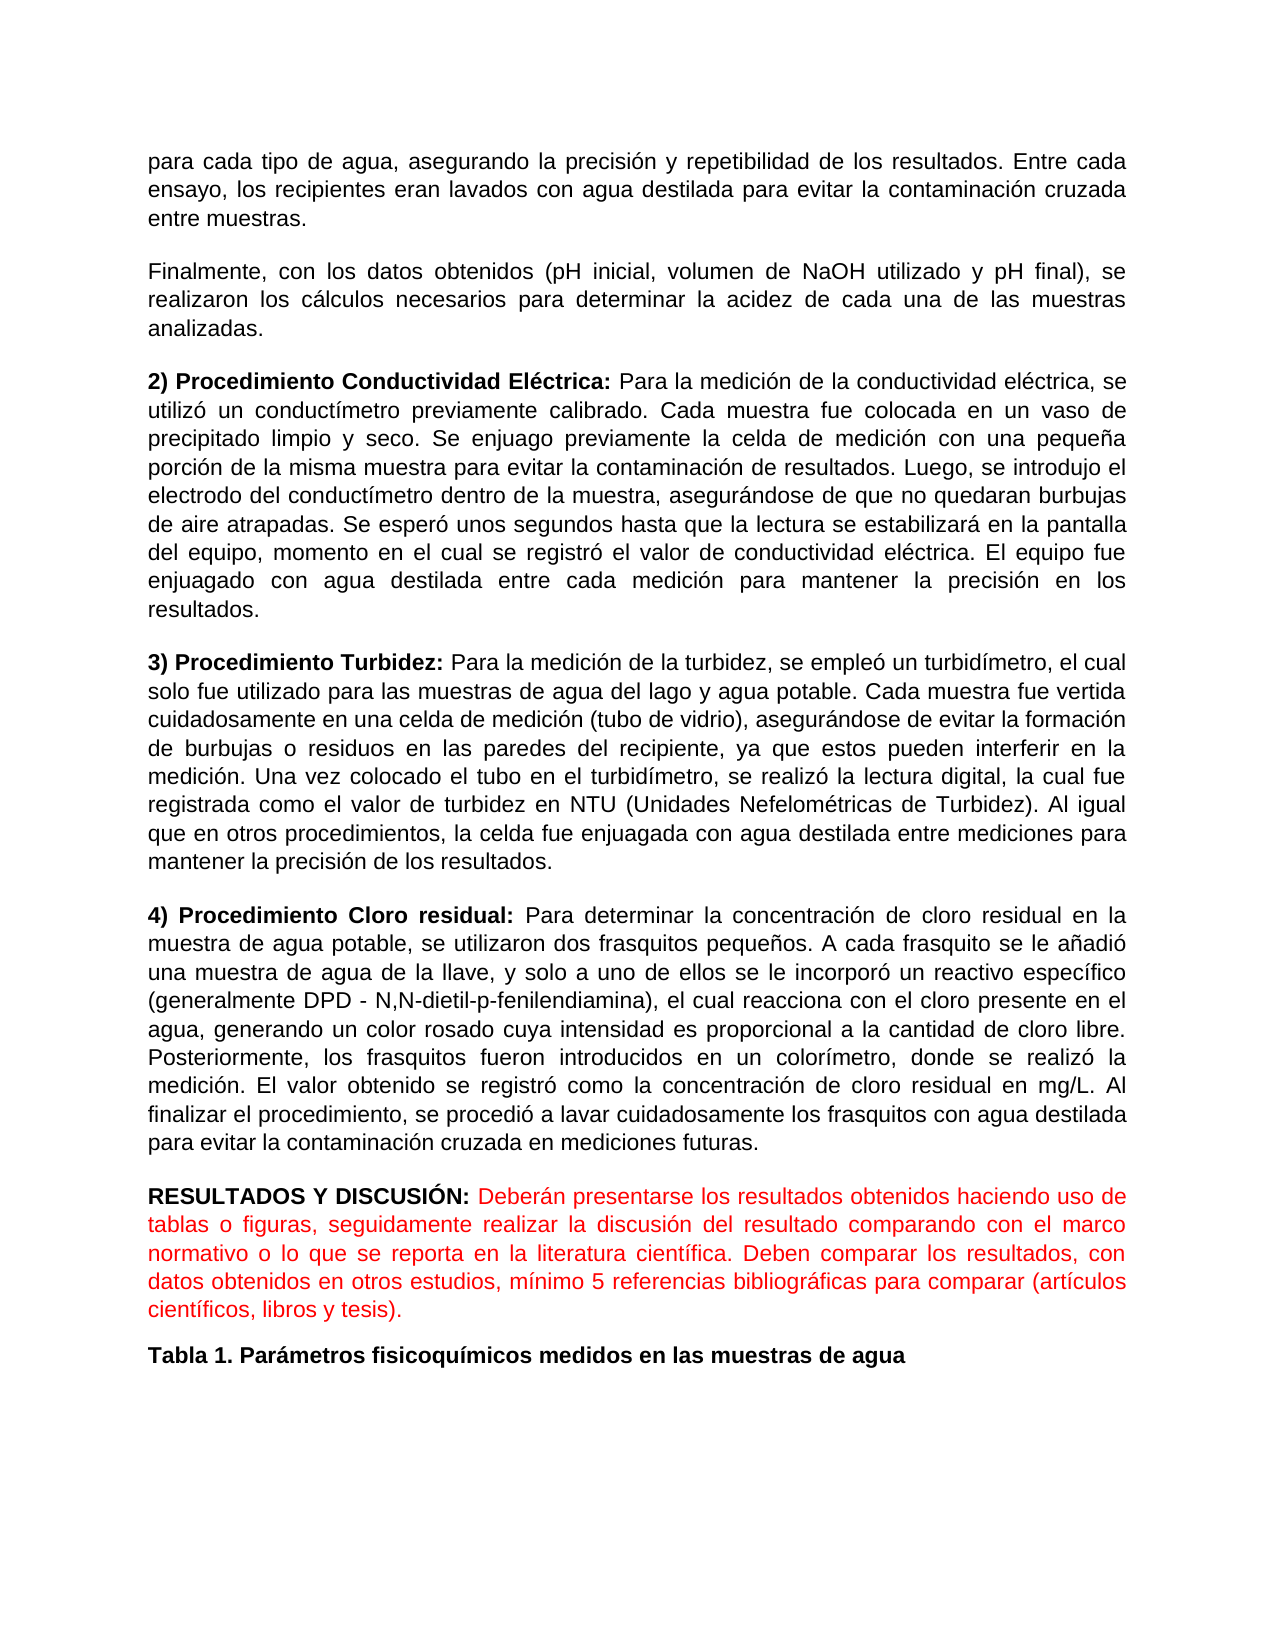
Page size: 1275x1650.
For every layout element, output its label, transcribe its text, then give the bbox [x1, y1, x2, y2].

text 4) Procedimiento Cloro residual: Para determinar la concentración de cloro residual en la muestra de agua potable, se utilizaron dos frasquitos pequeños. A cada frasquito se le añadió una muestra de agua de la llave, y solo a uno de ellos se le incorporó un reactivo específico (generalmente DPD - N,N-dietil-p-fenilendiamina), el cual reacciona con el cloro presente en el agua, generando un color rosado cuya intensidad es proporcional a la cantidad de cloro libre. Posteriormente, los frasquitos fueron introducidos en un colorímetro, donde se realizó la medición. El valor obtenido se registró como la concentración de cloro residual en mg/L. Al finalizar el procedimiento, se procedió a lavar cuidadosamente los frasquitos con agua destilada para evitar la contaminación cruzada en mediciones futuras. [148, 902, 1127, 1156]
text 2) Procedimiento Conductividad Eléctrica: Para la medición de la conductividad eléctrica, se utilizó un conductímetro previamente calibrado. Cada muestra fue colocada en un vaso de precipitado limpio y seco. Se enjuago previamente la celda de medición con una pequeña porción de la misma muestra para evitar la contaminación de resultados. Luego, se introdujo el electrodo del conductímetro dentro de la muestra, asegurándose de que no quedaran burbujas de aire atrapadas. Se esperó unos segundos hasta que la lectura se estabilizará en la pantalla del equipo, momento en el cual se registró el valor de conductividad eléctrica. El equipo fue enjuagado con agua destilada entre cada medición para mantener la precisión en los resultados. [148, 368, 1127, 622]
text 3) Procedimiento Turbidez: Para la medición de la turbidez, se empleó un turbidímetro, el cual solo fue utilizado para las muestras de agua del lago y agua potable. Cada muestra fue vertida cuidadosamente en una celda de medición (tubo de vidrio), asegurándose de evitar la formación de burbujas o residuos en las paredes del recipiente, ya que estos pueden interferir en la medición. Una vez colocado el tubo en el turbidímetro, se realizó la lectura digital, la cual fue registrada como el valor de turbidez en NTU (Unidades Nefelométricas de Turbidez). Al igual que en otros procedimientos, la celda fue enjuagada con agua destilada entre mediciones para mantener la precisión de los resultados. [148, 649, 1127, 875]
text Tabla 1. Parámetros fisicoquímicos medidos en las muestras de agua [148, 1342, 1127, 1368]
text para cada tipo de agua, asegurando la precisión y repetibilidad de los resultados. Entre cada ensayo, los recipientes eran lavados con agua destilada para evitar la contaminación cruzada entre muestras. [148, 148, 1127, 231]
text RESULTADOS Y DISCUSIÓN: Deberán presentarse los resultados obtenidos haciendo uso de tablas o figuras, seguidamente realizar la discusión del resultado comparando con el marco normativo o lo que se reporta en la literatura científica. Deben comparar los resultados, con datos obtenidos en otros estudios, mínimo 5 referencias bibliográficas para comparar (artículos científicos, libros y tesis). [148, 1183, 1127, 1323]
text Finalmente, con los datos obtenidos (pH inicial, volumen de NaOH utilizado y pH final), se realizaron los cálculos necesarios para determinar la acidez de cada una de las muestras analizadas. [148, 258, 1127, 341]
